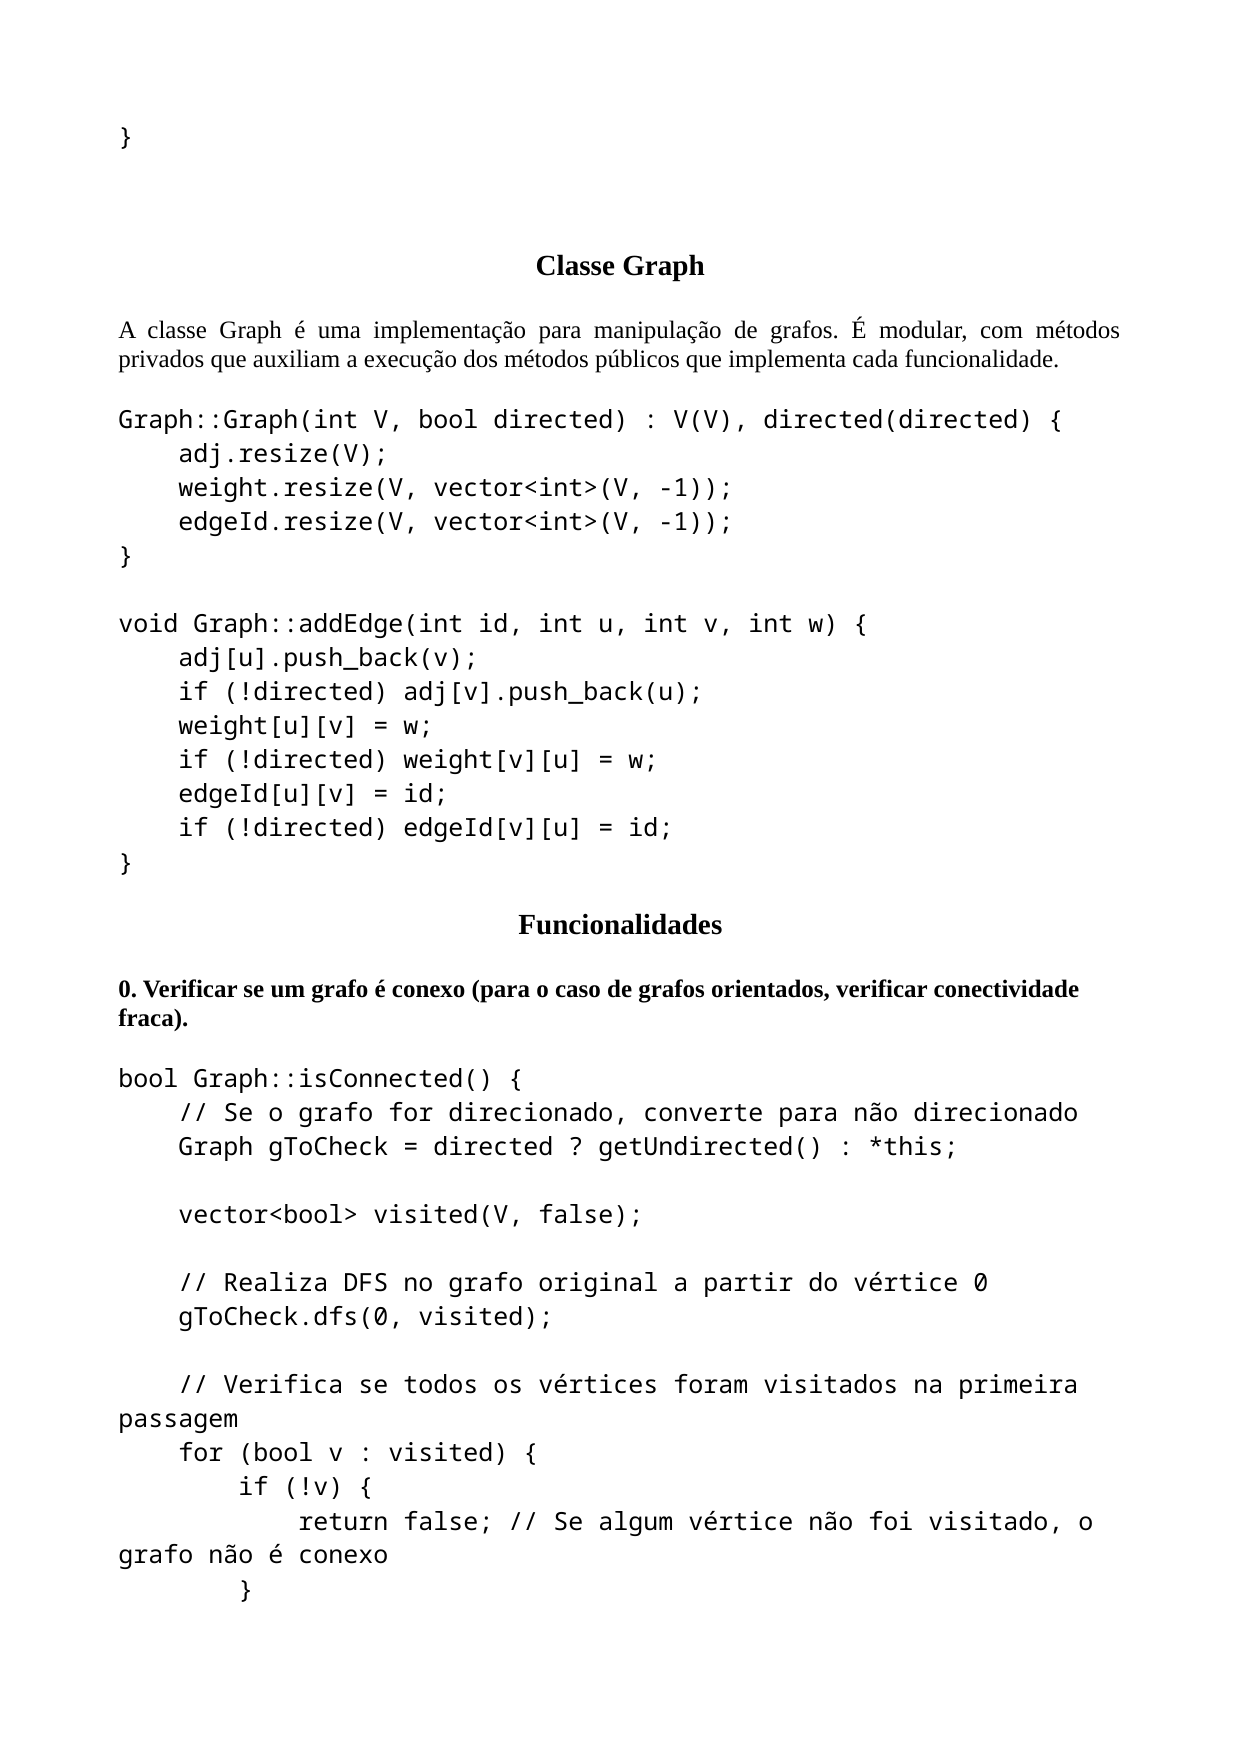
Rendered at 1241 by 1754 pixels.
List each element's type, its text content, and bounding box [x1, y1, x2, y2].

text if (!v) { [118, 1469, 1122, 1503]
text gToCheck.dfs(0, visited); [118, 1299, 1122, 1333]
text Classe Graph [118, 248, 1122, 282]
text } [118, 1571, 1122, 1605]
text if (!directed) weight[v][u] = w; [118, 742, 1122, 776]
text } [118, 118, 1122, 152]
text } [118, 538, 1122, 572]
text adj[u].push_back(v); [118, 640, 1122, 674]
text edgeId.resize(V, vector<int>(V, -1)); [118, 503, 1122, 538]
text for (bool v : visited) { [118, 1435, 1122, 1469]
text A classe Graph é uma implementação para manipulação de grafos. É modular, com métodos privados que auxiliam a execução dos métodos públicos que implementa cada funcionalidade. [118, 315, 1122, 373]
text void Graph::addEdge(int id, int u, int v, int w) { [118, 606, 1122, 640]
text weight.resize(V, vector<int>(V, -1)); [118, 469, 1122, 503]
text vector<bool> visited(V, false); [118, 1197, 1122, 1231]
text if (!directed) edgeId[v][u] = id; [118, 810, 1122, 844]
text } [118, 844, 1122, 878]
text if (!directed) adj[v].push_back(u); [118, 674, 1122, 708]
text Funcionalidades [118, 907, 1122, 941]
text // Se o grafo for direcionado, converte para não direcionado [118, 1094, 1122, 1128]
text return false; // Se algum vértice não foi visitado, o grafo não é conexo [118, 1503, 1122, 1571]
text edgeId[u][v] = id; [118, 776, 1122, 810]
text Graph::Graph(int V, bool directed) : V(V), directed(directed) { [118, 401, 1122, 435]
text weight[u][v] = w; [118, 708, 1122, 742]
text Graph gToCheck = directed ? getUndirected() : *this; [118, 1128, 1122, 1162]
text bool Graph::isConnected() { [118, 1060, 1122, 1094]
text 0. Verificar se um grafo é conexo (para o caso de grafos orientados, verificar conectividade fraca). [118, 974, 1122, 1032]
text // Realiza DFS no grafo original a partir do vértice 0 [118, 1265, 1122, 1299]
text // Verifica se todos os vértices foram visitados na primeira passagem [118, 1367, 1122, 1435]
text adj.resize(V); [118, 435, 1122, 469]
